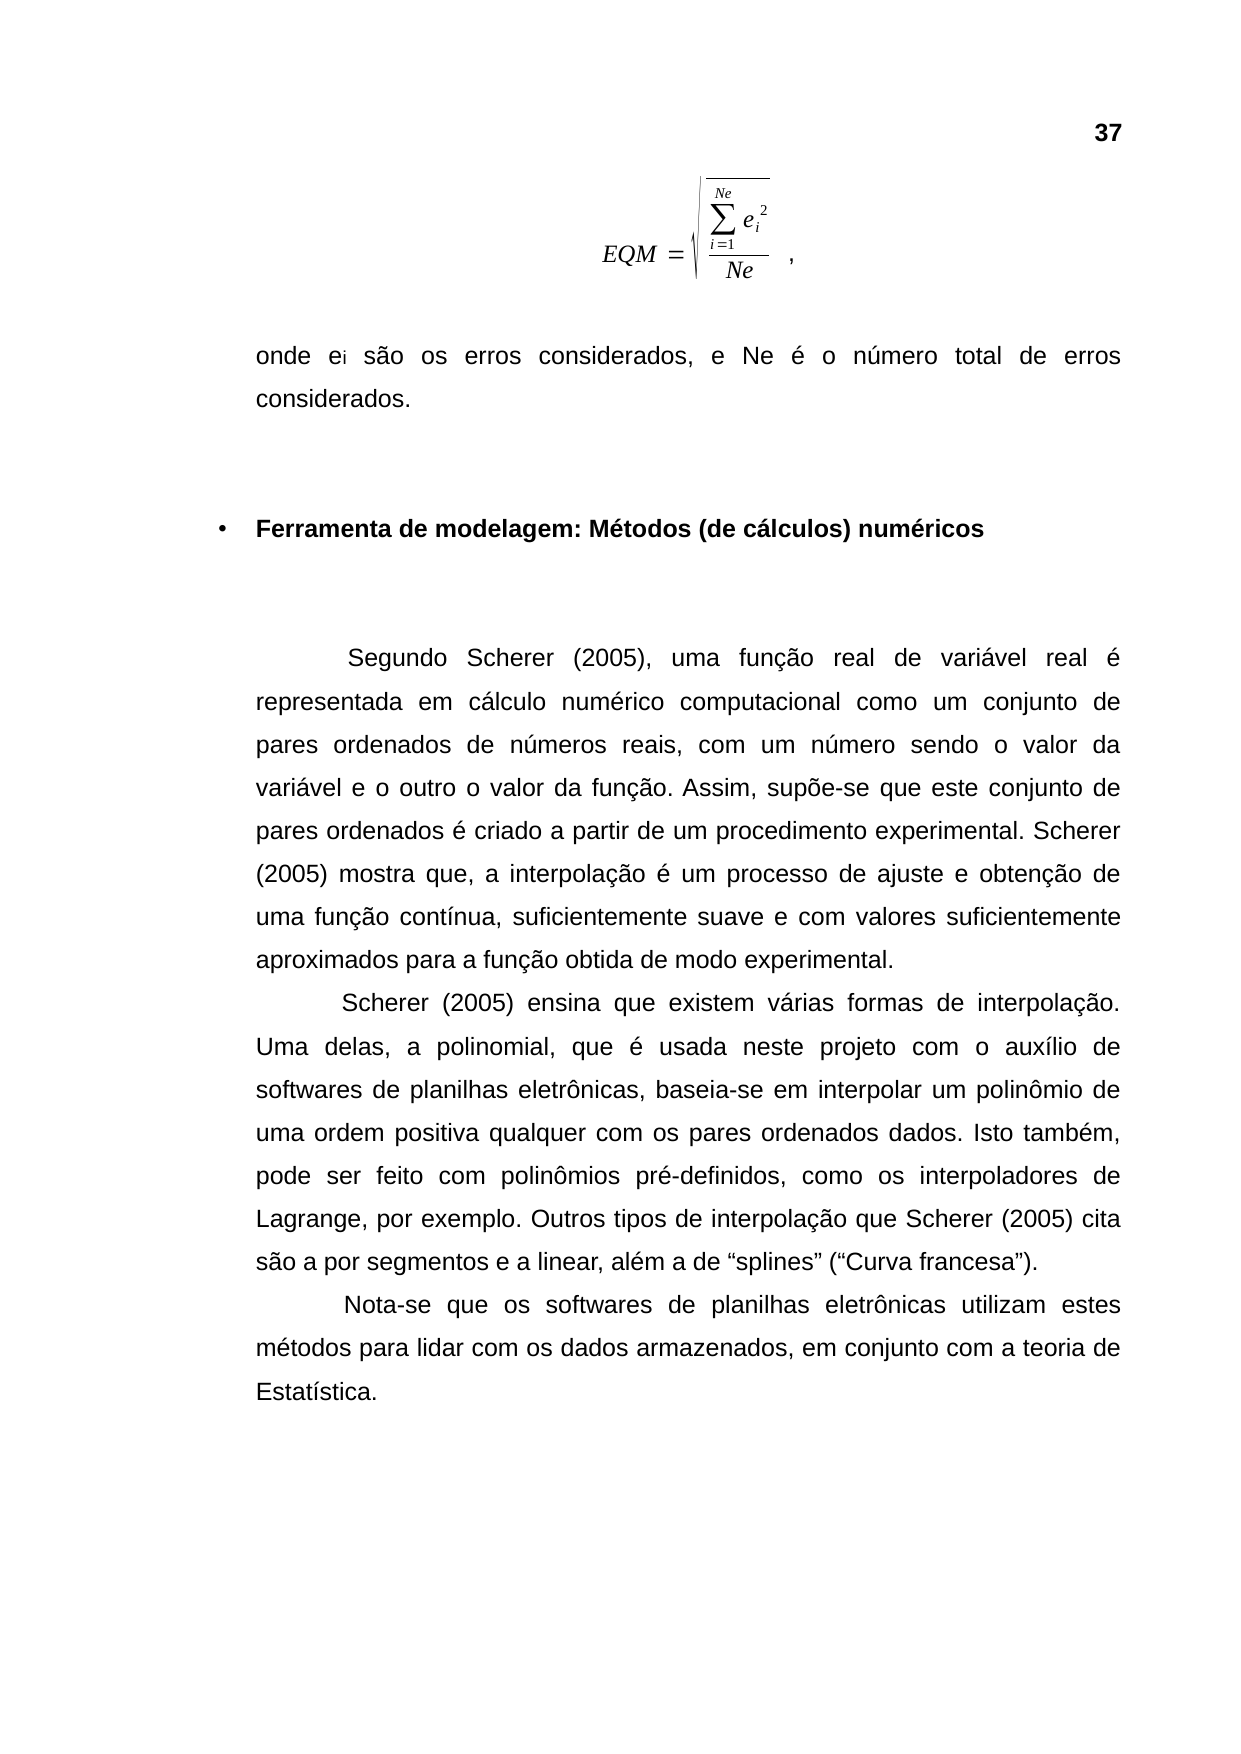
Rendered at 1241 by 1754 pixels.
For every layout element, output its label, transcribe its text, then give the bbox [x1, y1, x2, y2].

list Scherer (2005) ensina que existem várias formas de interpolação. Uma delas, a polinomial, que é usada neste projeto com o auxílio de softwares de planilhas eletrônicas, baseia-se em interpolar um polinômio de uma ordem positiva qualquer com os pares ordenados dados. Isto também, pode ser feito com polinômios pré-definidos, como os interpoladores de Lagrange, por exemplo. Outros tipos de interpolação que Scherer (2005) cita são a por segmentos e a linear, além a de “splines” (“Curva francesa”). [218, 988, 1122, 1276]
list onde ei são os erros considerados, e Ne é o número total de erros considerados. [218, 341, 1122, 413]
list Nota-se que os softwares de planilhas eletrônicas utilizam estes métodos para lidar com os dados armazenados, em conjunto com a teoria de Estatística. [218, 1290, 1122, 1405]
list Segundo Scherer (2005), uma função real de variável real é representada em cálculo numérico computacional como um conjunto de pares ordenados de números reais, com um número sendo o valor da variável e o outro o valor da função. Assim, supõe-se que este conjunto de pares ordenados é criado a partir de um procedimento experimental. Scherer (2005) mostra que, a interpolação é um processo de ajuste e obtenção de uma função contínua, suficientemente suave e com valores suficientemente aproximados para a função obtida de modo experimental. [218, 643, 1122, 974]
subtitle Ferramenta de modelagem: Métodos (de cálculos) numéricos [218, 514, 1122, 543]
list , [218, 176, 1122, 284]
